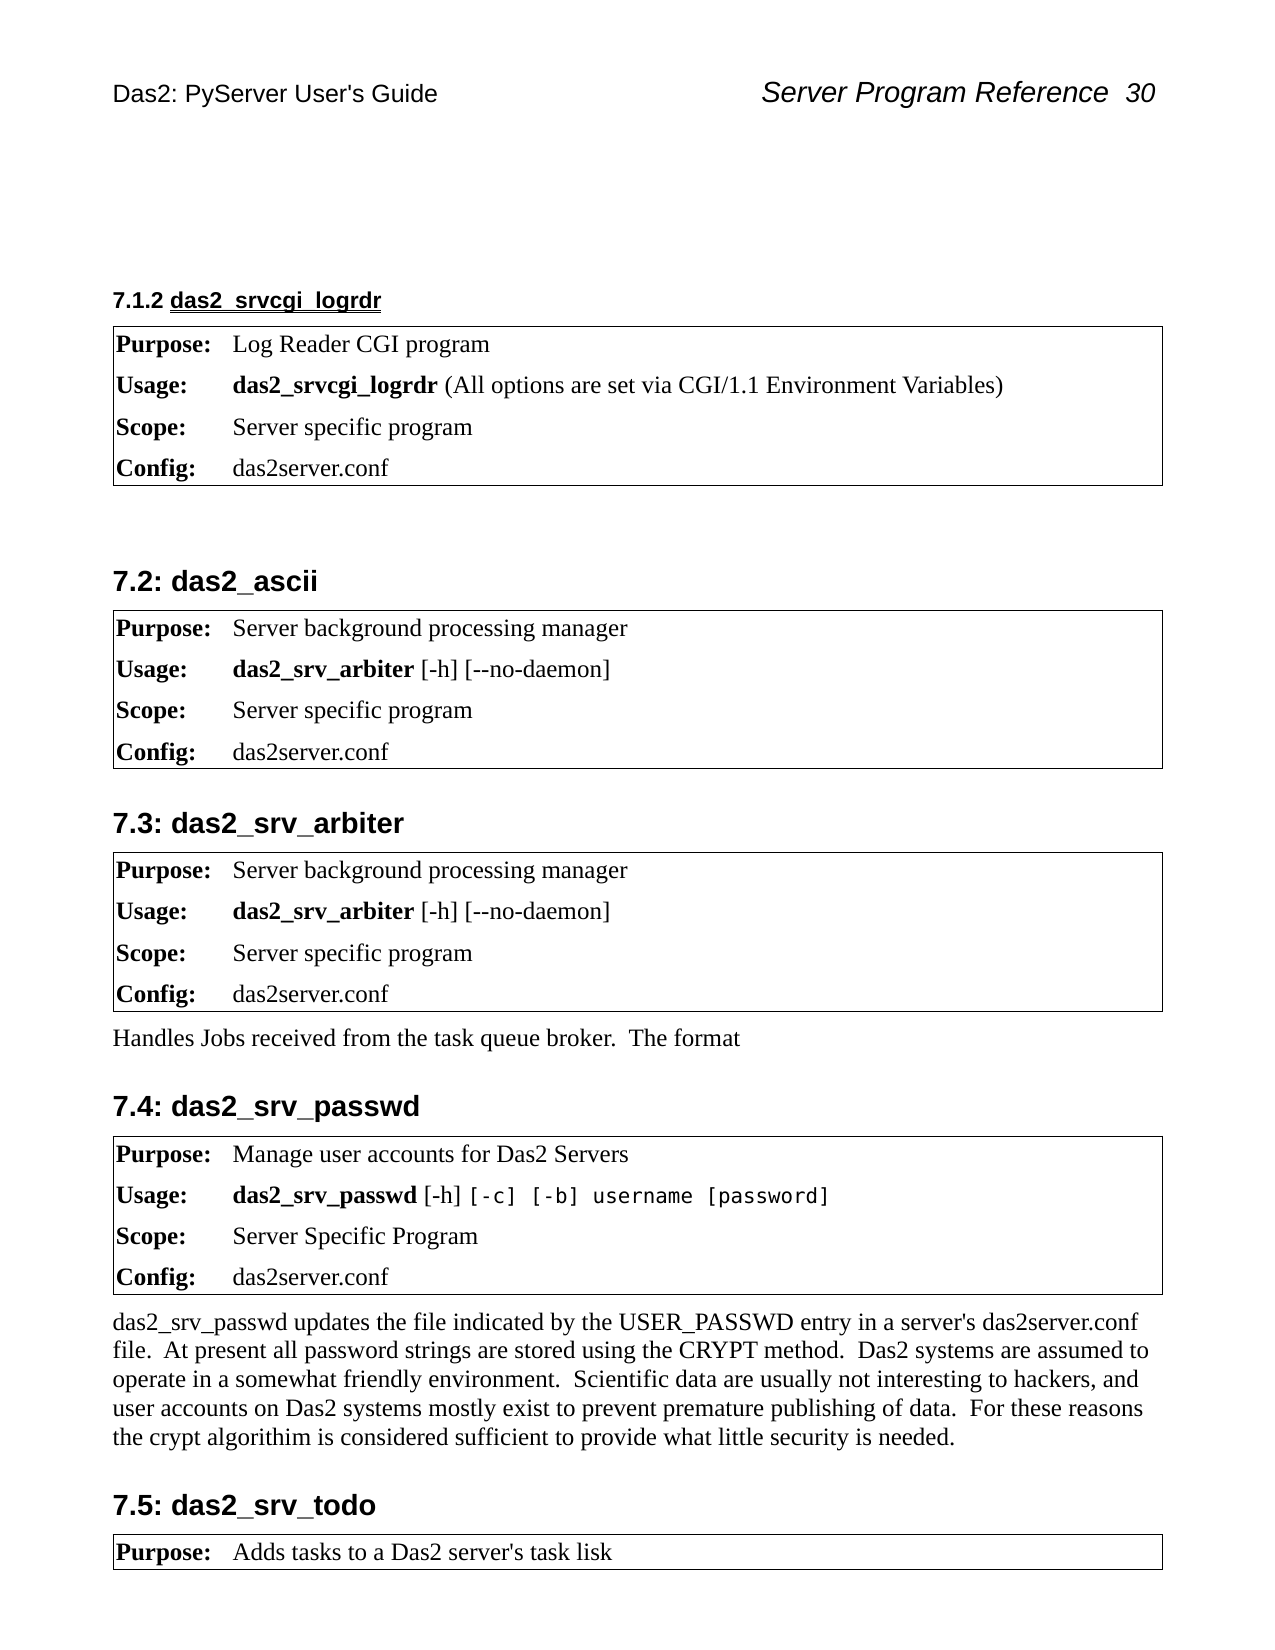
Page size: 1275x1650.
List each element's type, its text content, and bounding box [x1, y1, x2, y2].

subtitle das2_srv_arbiter [112, 806, 1162, 839]
text Scope: Server Specific Program [114, 1218, 1162, 1250]
text Config: das2server.conf [114, 450, 1162, 485]
text Scope: Server specific program [114, 692, 1162, 724]
text Usage: das2_srvcgi_logrdr (All options are set via CGI/1.1 Environment Variables) [114, 367, 1162, 399]
text Purpose: Adds tasks to a Das2 server's task lisk [114, 1535, 1162, 1569]
text das2_srv_passwd updates the file indicated by the USER_PASSWD entry in a server's das2server.conf file. At present all password strings are stored using the CRYPT method. Das2 systems are assumed to operate in a somewhat friendly environment. Scientific data are usually not interesting to hackers, and user accounts on Das2 systems mostly exist to prevent premature publishing of data. For these reasons the crypt algorithim is considered sufficient to provide what little security is needed. [112, 1307, 1162, 1451]
text Usage: das2_srv_arbiter [-h] [--no-daemon] [114, 651, 1162, 683]
text Handles Jobs received from the task queue broker. The format [112, 1023, 1162, 1052]
text Config: das2server.conf [114, 1259, 1162, 1294]
subtitle das2_srvcgi_logrdr [112, 287, 1162, 314]
text Scope: Server specific program [114, 409, 1162, 441]
text Usage: das2_srv_passwd [-h] [-c] [-b] username [password] [114, 1177, 1162, 1209]
text Usage: das2_srv_arbiter [-h] [--no-daemon] [114, 893, 1162, 925]
text Purpose: Server background processing manager [114, 853, 1162, 884]
text Purpose: Manage user accounts for Das2 Servers [114, 1137, 1162, 1167]
text Config: das2server.conf [114, 976, 1162, 1011]
text Scope: Server specific program [114, 934, 1162, 966]
text Config: das2server.conf [114, 733, 1162, 768]
text Purpose: Server background processing manager [114, 611, 1162, 642]
text Purpose: Log Reader CGI program [114, 327, 1162, 358]
subtitle das2_srv_passwd [112, 1089, 1162, 1123]
subtitle das2_srv_todo [112, 1488, 1162, 1522]
subtitle das2_ascii [112, 564, 1162, 597]
